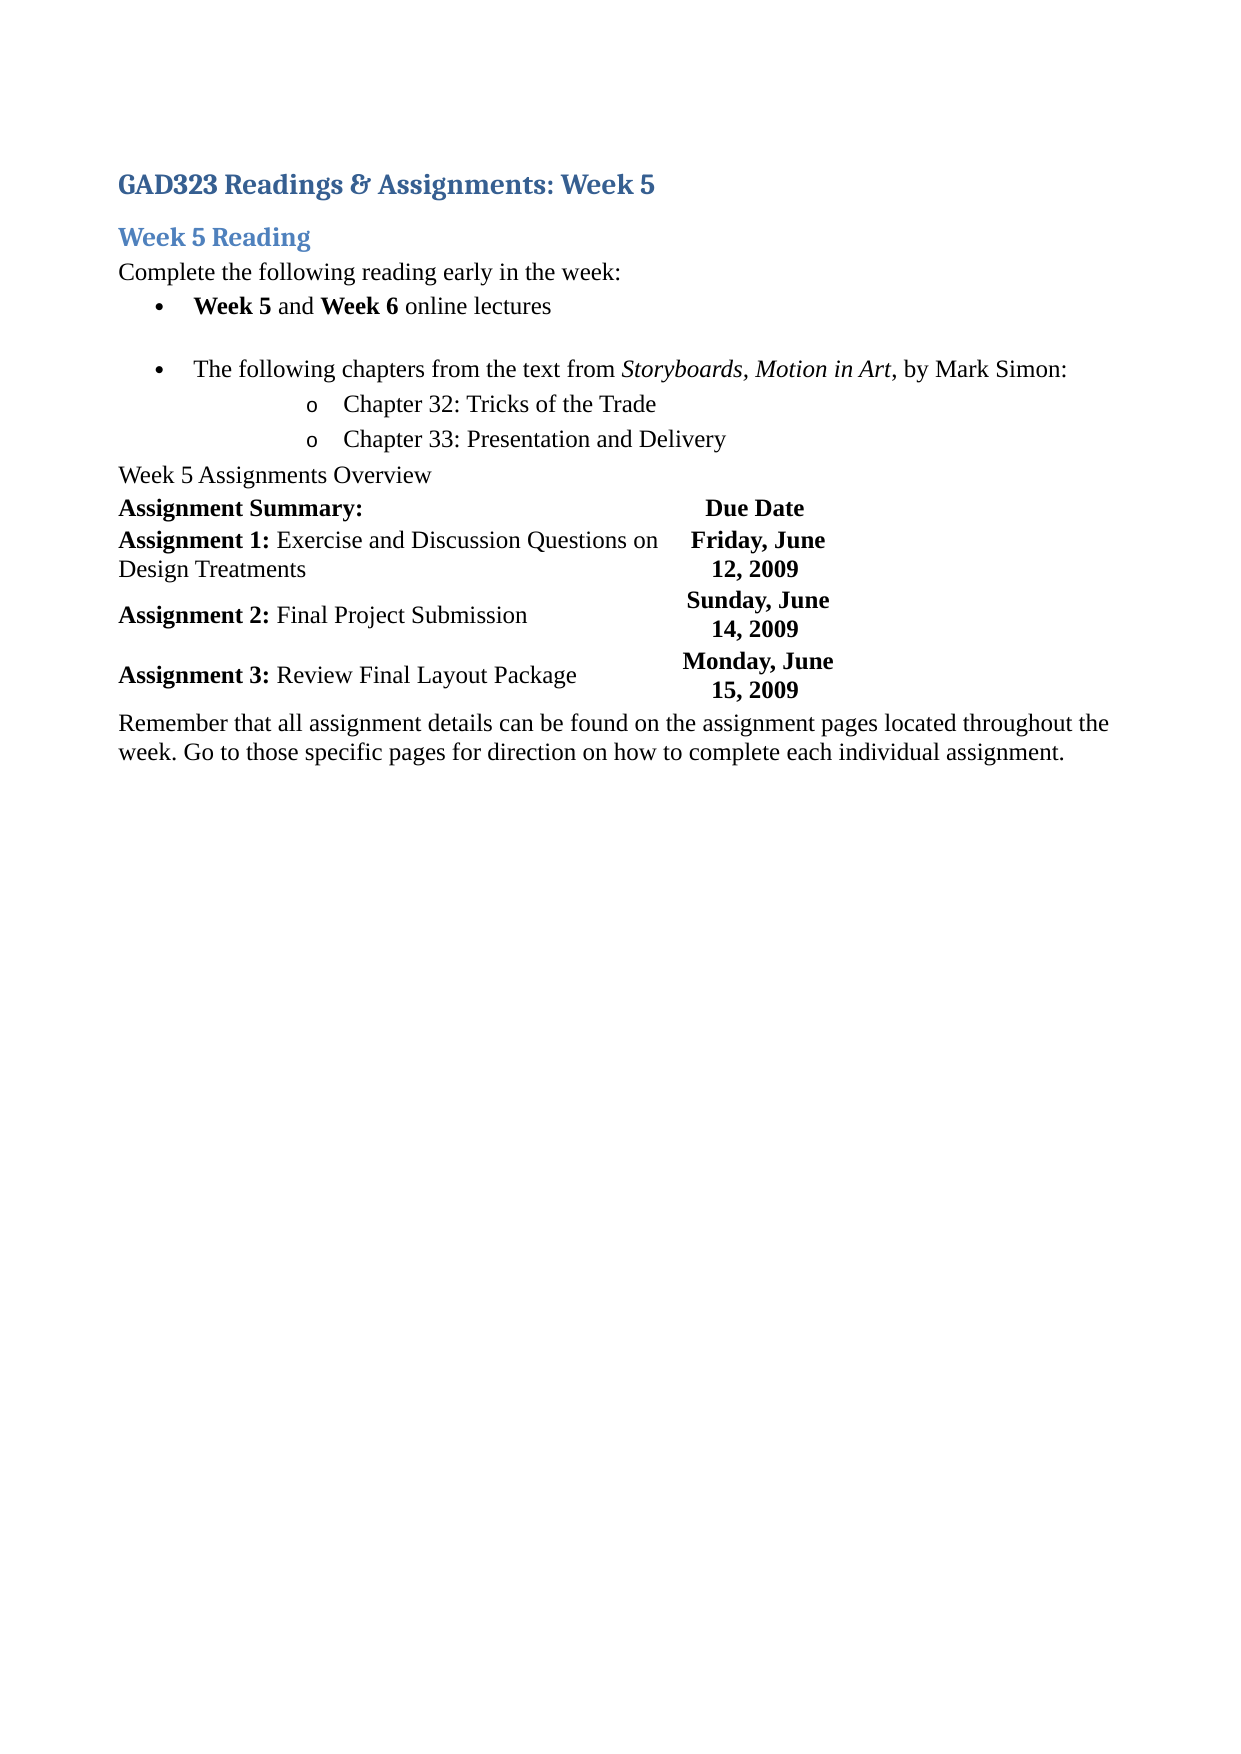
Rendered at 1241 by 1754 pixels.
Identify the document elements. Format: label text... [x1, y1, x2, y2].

list Chapter 33: Presentation and Delivery [306, 424, 1122, 454]
list Week 5 and Week 6 online lectures [156, 291, 1122, 349]
list The following chapters from the text from Storyboards, Motion in Art, by Mark Simon: [156, 354, 1122, 383]
table_cell Assignment 3: Review Final Layout Package [117, 645, 679, 705]
table_cell Monday, June 15, 2009 [679, 645, 837, 705]
subtitle Week 5 Reading [118, 222, 1122, 254]
table_cell Assignment 2: Final Project Submission [117, 584, 679, 645]
table_header Due Date [679, 492, 837, 523]
text Week 5 Assignments Overview [118, 460, 1122, 489]
subtitle GAD323 Readings & Assignments: Week 5 [118, 168, 1122, 202]
list Chapter 32: Tricks of the Trade [306, 389, 1122, 419]
text Complete the following reading early in the week: [118, 257, 1122, 285]
text Remember that all assignment details can be found on the assignment pages located throughout the week. Go to those specific pages for direction on how to complete each individual assignment. [118, 708, 1122, 766]
table_cell Friday, June 12, 2009 [679, 524, 837, 584]
table_cell Assignment 1: Exercise and Discussion Questions on Design Treatments [117, 524, 679, 584]
table_cell Sunday, June 14, 2009 [679, 584, 837, 645]
table_header Assignment Summary: [117, 492, 679, 523]
